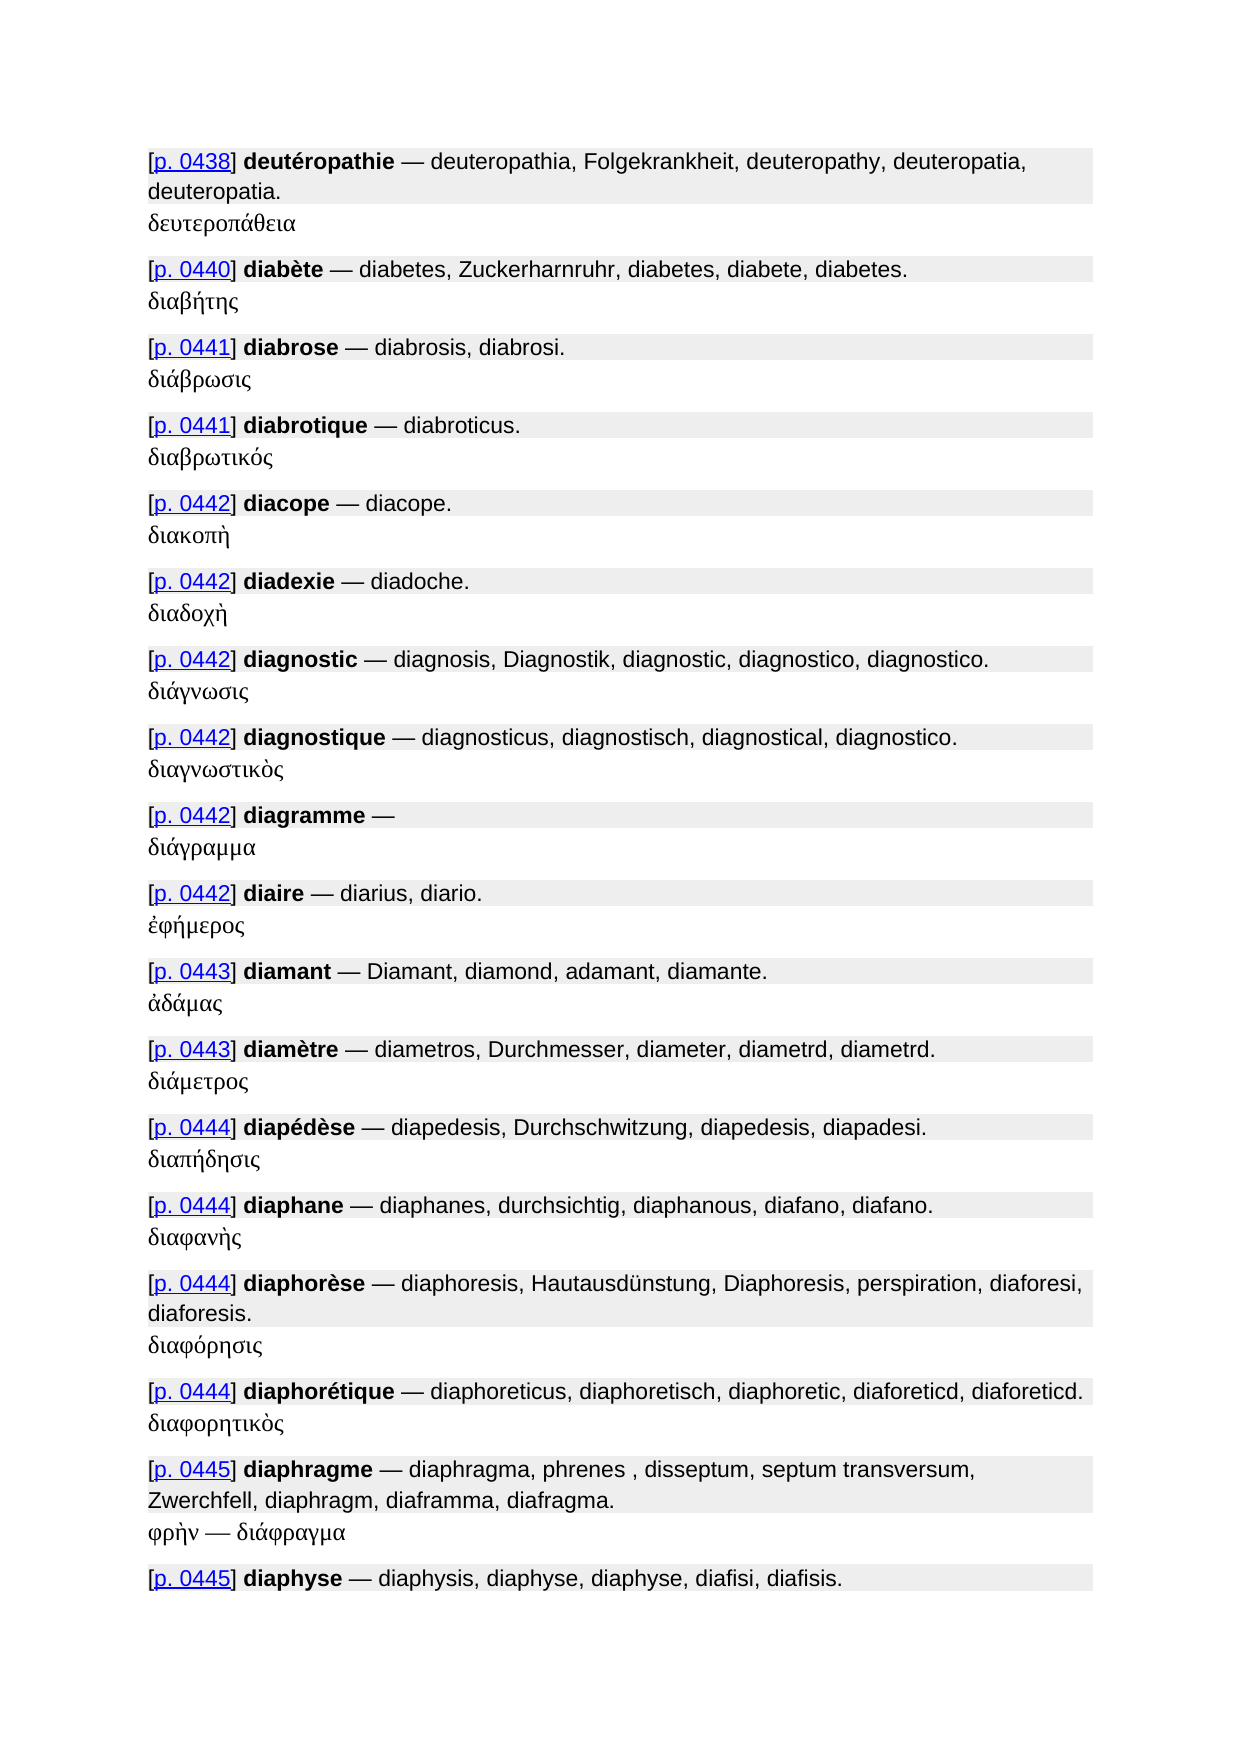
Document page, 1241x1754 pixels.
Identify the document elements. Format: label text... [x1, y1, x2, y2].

text [p. 0444] diaphane — diaphanes, durchsichtig, diaphanous, diafano, diafano. [148, 1192, 1093, 1218]
text [p. 0442] diagnostic — diagnosis, Diagnostik, diagnostic, diagnostico, diagnostico. [148, 646, 1093, 672]
text [p. 0442] diagnostique — diagnosticus, diagnostisch, diagnostical, diagnostico. [148, 724, 1093, 750]
text [p. 0443] diamètre — diametros, Durchmesser, diameter, diametrd, diametrd. [148, 1036, 1093, 1062]
text διαφανὴς [148, 1222, 1093, 1251]
text [p. 0441] diabrose — diabrosis, diabrosi. [148, 334, 1093, 360]
text [p. 0442] diadexie — diadoche. [148, 568, 1093, 594]
text διαβρωτικός [148, 442, 1093, 471]
text φρὴν — διάφραγμα [148, 1517, 1093, 1546]
text διάμετρος [148, 1066, 1093, 1095]
text ἀδάμας [148, 988, 1093, 1017]
text [p. 0443] diamant — Diamant, diamond, adamant, diamante. [148, 958, 1093, 984]
text δευτεροπάθεια [148, 208, 1093, 237]
text [p. 0442] diaire — diarius, diario. [148, 880, 1093, 906]
text διαγνωστικὸς [148, 754, 1093, 783]
text [p. 0445] diaphragme — diaphragma, phrenes , disseptum, septum transversum, Zwerchfell, diaphragm, diaframma, diafragma. [148, 1456, 1093, 1513]
text διαφόρησις [148, 1331, 1093, 1359]
text διακοπὴ [148, 520, 1093, 549]
text διάγραμμα [148, 832, 1093, 861]
text [p. 0438] deutéropathie — deuteropathia, Folgekrankheit, deuteropathy, deuteropatia, deuteropatia. [148, 148, 1093, 204]
text διαπήδησις [148, 1144, 1093, 1173]
text [p. 0441] diabrotique — diabroticus. [148, 412, 1093, 438]
text [p. 0440] diabète — diabetes, Zuckerharnruhr, diabetes, diabete, diabetes. [148, 256, 1093, 282]
text [p. 0442] diagramme — [148, 802, 1093, 828]
text διαφορητικὸς [148, 1408, 1093, 1437]
text διάγνωσις [148, 676, 1093, 705]
text [p. 0444] diapédèse — diapedesis, Durchschwitzung, diapedesis, diapadesi. [148, 1114, 1093, 1140]
text [p. 0442] diacope — diacope. [148, 490, 1093, 516]
text [p. 0445] diaphyse — diaphysis, diaphyse, diaphyse, diafisi, diafisis. [148, 1564, 1093, 1591]
text διάβρωσις [148, 364, 1093, 393]
text διαβήτης [148, 286, 1093, 315]
text [p. 0444] diaphorétique — diaphoreticus, diaphoretisch, diaphoretic, diaforeticd, diaforeticd. [148, 1378, 1093, 1405]
text διαδοχὴ [148, 598, 1093, 627]
text ἐφήμερος [148, 910, 1093, 939]
text [p. 0444] diaphorèse — diaphoresis, Hautausdünstung, Diaphoresis, perspiration, diaforesi, diaforesis. [148, 1270, 1093, 1327]
